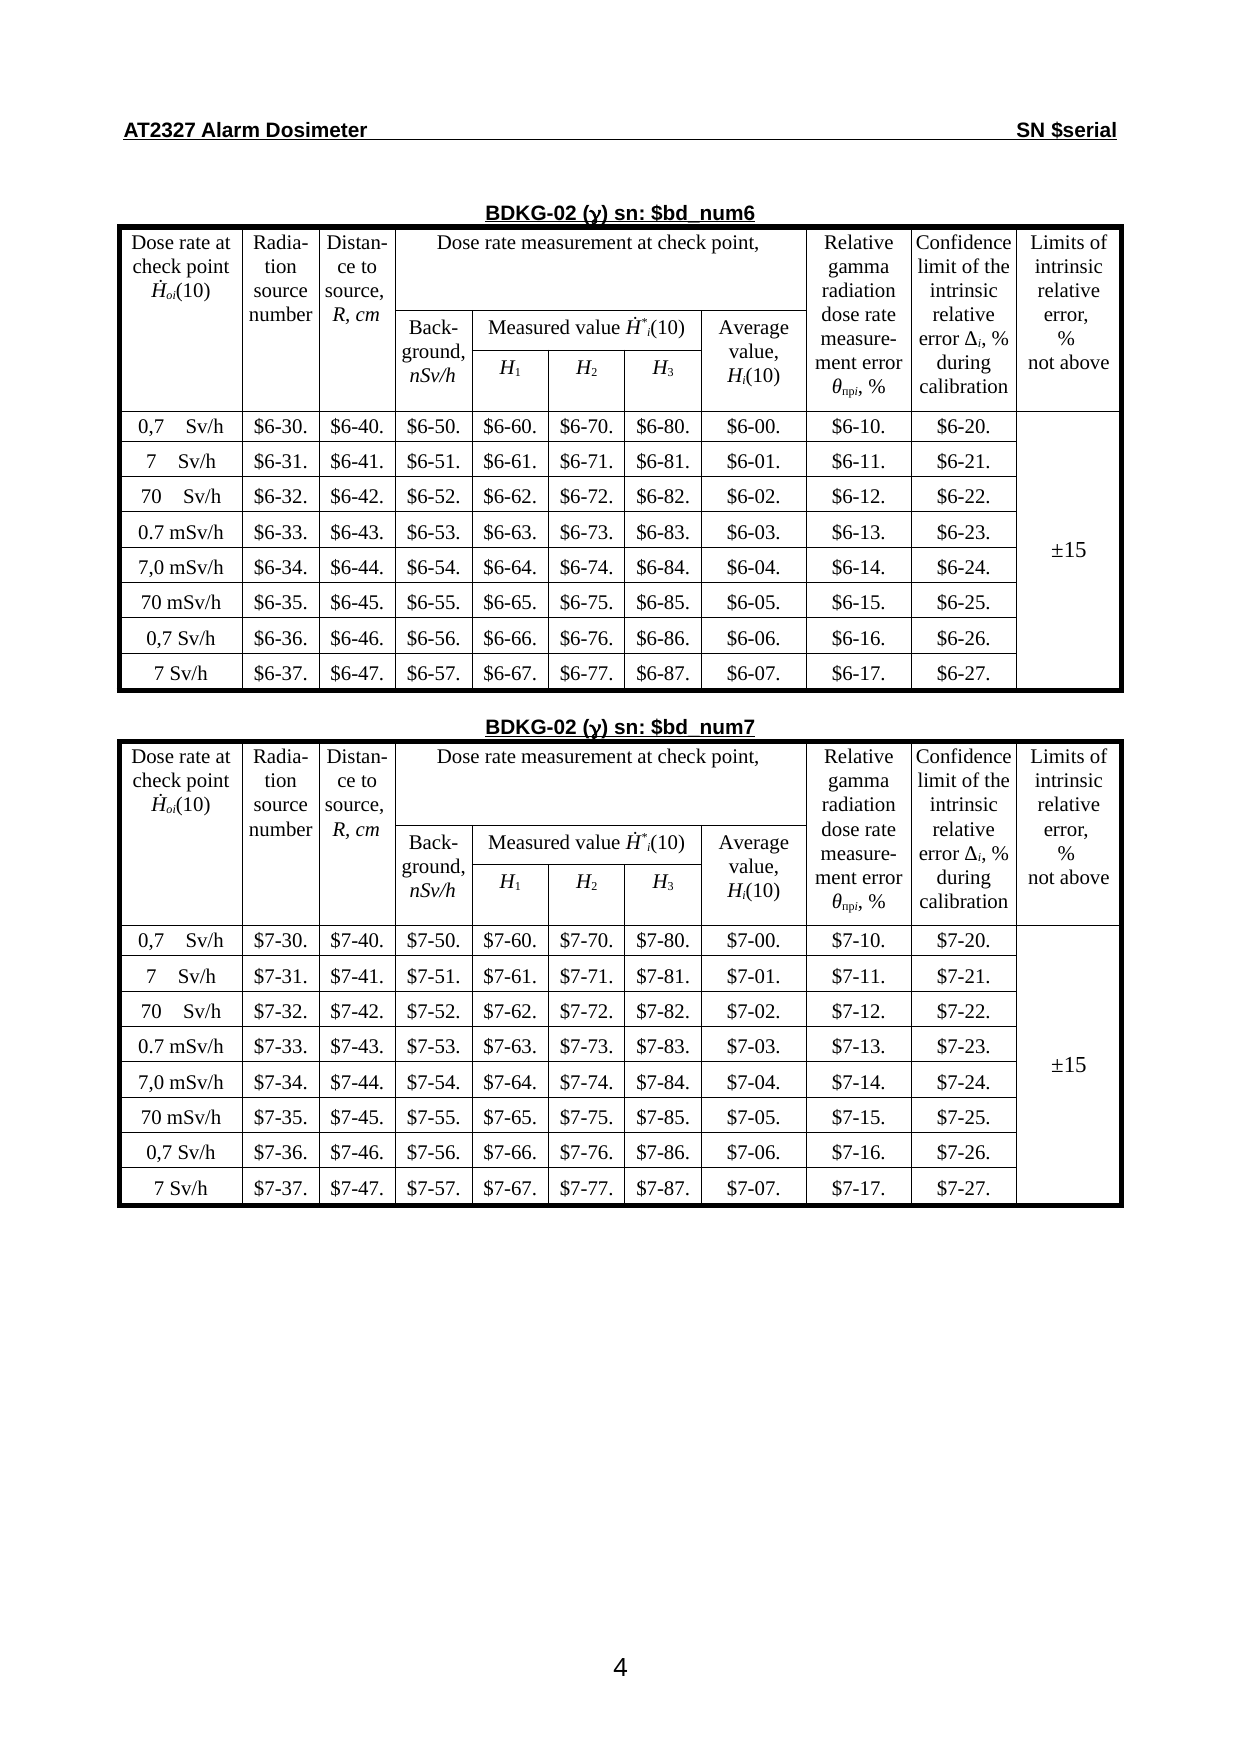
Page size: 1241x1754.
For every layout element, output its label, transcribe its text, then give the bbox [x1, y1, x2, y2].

table_cell Limits of intrinsic relative error, % not above [1017, 230, 1119, 411]
table_cell $6-72. [549, 477, 624, 511]
table_cell Confidence limit of the intrinsic relative error Δi, % during calibration [912, 230, 1016, 411]
table_cell $7-22. [912, 992, 1016, 1026]
table_cell Measured value Ḣ*i(10) [473, 826, 701, 864]
table_cell $7-43. [320, 1027, 395, 1061]
table_cell H2 [549, 351, 624, 411]
table_cell $7-16. [807, 1133, 911, 1167]
table_cell $6-43. [320, 512, 395, 547]
table_cell $6-84. [625, 548, 701, 582]
table_cell 0,7 Sv/h [122, 412, 242, 441]
table_cell $7-75. [549, 1098, 624, 1132]
table_cell $6-27. [912, 654, 1016, 688]
table_cell $6-77. [549, 654, 624, 688]
table_cell 7 Sv/h [122, 1168, 242, 1203]
table_cell $6-75. [549, 583, 624, 617]
table_cell 7,0 mSv/h [122, 1062, 242, 1097]
table_cell $6-30. [243, 412, 319, 441]
table_cell $7-12. [807, 992, 911, 1026]
table_cell $7-51. [396, 956, 472, 991]
table_cell $6-11. [807, 442, 911, 476]
table_cell $6-45. [320, 583, 395, 617]
table_cell $6-55. [396, 583, 472, 617]
table_cell $7-46. [320, 1133, 395, 1167]
table_cell $7-02. [702, 992, 806, 1026]
table_cell $6-16. [807, 618, 911, 653]
table_cell 0,7 Sv/h [122, 618, 242, 653]
table_cell $6-36. [243, 618, 319, 653]
table_cell H2 [549, 865, 624, 925]
table_cell $7-50. [396, 926, 472, 955]
table_cell $7-36. [243, 1133, 319, 1167]
table_cell $7-13. [807, 1027, 911, 1061]
table_cell $6-62. [473, 477, 548, 511]
table_cell $6-33. [243, 512, 319, 547]
table_cell $6-73. [549, 512, 624, 547]
table_cell $7-10. [807, 926, 911, 955]
table_cell $7-80. [625, 926, 701, 955]
table_cell $7-62. [473, 992, 548, 1026]
table_cell $6-01. [702, 442, 806, 476]
table_cell $7-60. [473, 926, 548, 955]
table_cell 7,0 mSv/h [122, 548, 242, 582]
table_cell $7-32. [243, 992, 319, 1026]
table_cell $6-52. [396, 477, 472, 511]
table_cell $7-81. [625, 956, 701, 991]
table_cell $6-04. [702, 548, 806, 582]
table_cell 7 Sv/h [122, 442, 242, 476]
table_cell $7-20. [912, 926, 1016, 955]
table_cell $6-76. [549, 618, 624, 653]
table_cell $6-57. [396, 654, 472, 688]
table_cell $7-41. [320, 956, 395, 991]
table_cell 7 Sv/h [122, 956, 242, 991]
table_cell $7-85. [625, 1098, 701, 1132]
table_cell H3 [625, 865, 701, 925]
table_cell $7-74. [549, 1062, 624, 1097]
table_cell H1 [473, 351, 548, 411]
table_cell Measured value Ḣ*i(10) [473, 311, 701, 349]
table_cell $6-02. [702, 477, 806, 511]
table_cell Relative gamma radiation dose rate measure-ment error θпрi, % [807, 744, 911, 925]
table_cell 0,7 Sv/h [122, 926, 242, 955]
table_cell $6-85. [625, 583, 701, 617]
table_cell Limits of intrinsic relative error, % not above [1017, 744, 1119, 925]
table_cell $7-15. [807, 1098, 911, 1132]
table_cell $6-65. [473, 583, 548, 617]
table_cell $6-70. [549, 412, 624, 441]
table_cell $6-40. [320, 412, 395, 441]
table_cell $6-05. [702, 583, 806, 617]
table_cell $6-47. [320, 654, 395, 688]
table_cell $7-35. [243, 1098, 319, 1132]
table_cell Average value, Hi(10) [702, 311, 806, 411]
table_cell $7-21. [912, 956, 1016, 991]
table_cell $7-26. [912, 1133, 1016, 1167]
table_cell 70 mSv/h [122, 583, 242, 617]
table_cell $7-56. [396, 1133, 472, 1167]
table_cell $6-51. [396, 442, 472, 476]
table_cell $7-34. [243, 1062, 319, 1097]
table_cell $7-67. [473, 1168, 548, 1203]
table_cell $6-20. [912, 412, 1016, 441]
table_cell $6-54. [396, 548, 472, 582]
table_cell $6-81. [625, 442, 701, 476]
table_cell $6-42. [320, 477, 395, 511]
table_cell $6-46. [320, 618, 395, 653]
table_cell $7-73. [549, 1027, 624, 1061]
table_cell $7-07. [702, 1168, 806, 1203]
table_cell $7-87. [625, 1168, 701, 1203]
table_cell $6-07. [702, 654, 806, 688]
table_cell $7-24. [912, 1062, 1016, 1097]
table_cell $6-23. [912, 512, 1016, 547]
table_cell $7-03. [702, 1027, 806, 1061]
table_cell H3 [625, 351, 701, 411]
table_cell $7-64. [473, 1062, 548, 1097]
table_cell $6-82. [625, 477, 701, 511]
table_cell $7-86. [625, 1133, 701, 1167]
table_cell $7-33. [243, 1027, 319, 1061]
table_cell $7-17. [807, 1168, 911, 1203]
table_cell $7-37. [243, 1168, 319, 1203]
table_cell $7-27. [912, 1168, 1016, 1203]
table_cell ±15 [1017, 412, 1119, 688]
table_cell $6-86. [625, 618, 701, 653]
table_cell $7-14. [807, 1062, 911, 1097]
table_cell $6-87. [625, 654, 701, 688]
table_cell Average value, Hi(10) [702, 826, 806, 925]
table_cell $6-74. [549, 548, 624, 582]
table_cell $7-70. [549, 926, 624, 955]
table_cell 0.7 mSv/h [122, 512, 242, 547]
table_cell Dose rate measurement at check point, [396, 230, 806, 310]
table_cell $7-23. [912, 1027, 1016, 1061]
table_cell $6-71. [549, 442, 624, 476]
table_cell Dose rate at check point Ḣoi(10) [122, 744, 242, 925]
table_cell $7-77. [549, 1168, 624, 1203]
table_cell $7-42. [320, 992, 395, 1026]
table_cell 70 Sv/h [122, 992, 242, 1026]
table_cell $7-63. [473, 1027, 548, 1061]
table_cell $6-24. [912, 548, 1016, 582]
table_cell $6-32. [243, 477, 319, 511]
table_cell Relative gamma radiation dose rate measure-ment error θпрi, % [807, 230, 911, 411]
table_cell $6-37. [243, 654, 319, 688]
table_cell $6-64. [473, 548, 548, 582]
table_cell $7-45. [320, 1098, 395, 1132]
table_cell $7-01. [702, 956, 806, 991]
table_cell $7-11. [807, 956, 911, 991]
table_cell 70 mSv/h [122, 1098, 242, 1132]
table_cell 0.7 mSv/h [122, 1027, 242, 1061]
table_cell $6-12. [807, 477, 911, 511]
table_cell $6-35. [243, 583, 319, 617]
table_cell $6-80. [625, 412, 701, 441]
table_cell Radia-tion source number [243, 744, 319, 925]
table_cell Distan-ce to source, R, сm [320, 230, 395, 411]
table_cell $6-34. [243, 548, 319, 582]
table_cell Back-ground, nSv/h [396, 826, 472, 925]
table_cell $7-53. [396, 1027, 472, 1061]
table_cell $7-71. [549, 956, 624, 991]
table_cell Radia-tion source number [243, 230, 319, 411]
table_cell $6-17. [807, 654, 911, 688]
table_cell $6-00. [702, 412, 806, 441]
table_cell $6-31. [243, 442, 319, 476]
table_cell $6-61. [473, 442, 548, 476]
table_cell $7-06. [702, 1133, 806, 1167]
table_cell $6-44. [320, 548, 395, 582]
table_cell $7-52. [396, 992, 472, 1026]
table_cell $7-57. [396, 1168, 472, 1203]
table_cell $6-66. [473, 618, 548, 653]
table_cell 0,7 Sv/h [122, 1133, 242, 1167]
table_cell $7-55. [396, 1098, 472, 1132]
table_cell ±15 [1017, 926, 1119, 1203]
table_cell $6-13. [807, 512, 911, 547]
table_cell $7-83. [625, 1027, 701, 1061]
table_cell $6-22. [912, 477, 1016, 511]
table_cell Distan-ce to source, R, сm [320, 744, 395, 925]
table_cell Confidence limit of the intrinsic relative error Δi, % during calibration [912, 744, 1016, 925]
table_cell $6-06. [702, 618, 806, 653]
table_cell $6-53. [396, 512, 472, 547]
table_cell $6-50. [396, 412, 472, 441]
table_cell $7-84. [625, 1062, 701, 1097]
table_cell $7-47. [320, 1168, 395, 1203]
table_cell Dose rate at check point Ḣoi(10) [122, 230, 242, 411]
table_cell 7 Sv/h [122, 654, 242, 688]
table_cell $7-54. [396, 1062, 472, 1097]
table_cell $6-15. [807, 583, 911, 617]
table_cell $7-04. [702, 1062, 806, 1097]
table_cell $6-26. [912, 618, 1016, 653]
table_cell $7-31. [243, 956, 319, 991]
table_cell $6-60. [473, 412, 548, 441]
table_cell 70 Sv/h [122, 477, 242, 511]
table_cell $7-25. [912, 1098, 1016, 1132]
table_cell $6-67. [473, 654, 548, 688]
table_header BDKG-02 () sn: $bd_num7 [119, 693, 1121, 739]
table_cell H1 [473, 865, 548, 925]
table_cell Dose rate measurement at check point, [396, 744, 806, 825]
table_cell $6-21. [912, 442, 1016, 476]
table_cell $7-30. [243, 926, 319, 955]
table_cell $6-03. [702, 512, 806, 547]
table_cell $7-00. [702, 926, 806, 955]
table_cell $7-44. [320, 1062, 395, 1097]
table_cell $7-76. [549, 1133, 624, 1167]
table_cell $7-82. [625, 992, 701, 1026]
table_cell $6-56. [396, 618, 472, 653]
table_cell $6-14. [807, 548, 911, 582]
table_cell $6-10. [807, 412, 911, 441]
table_cell $6-63. [473, 512, 548, 547]
table_cell Back-ground, nSv/h [396, 311, 472, 411]
table_cell $7-66. [473, 1133, 548, 1167]
table_cell $6-25. [912, 583, 1016, 617]
table_cell $7-72. [549, 992, 624, 1026]
table_cell $6-41. [320, 442, 395, 476]
table_cell $7-61. [473, 956, 548, 991]
table_cell $6-83. [625, 512, 701, 547]
table_cell $7-40. [320, 926, 395, 955]
table_header BDKG-02 () sn: $bd_num6 [119, 179, 1121, 224]
table_cell $7-65. [473, 1098, 548, 1132]
table_cell $7-05. [702, 1098, 806, 1132]
